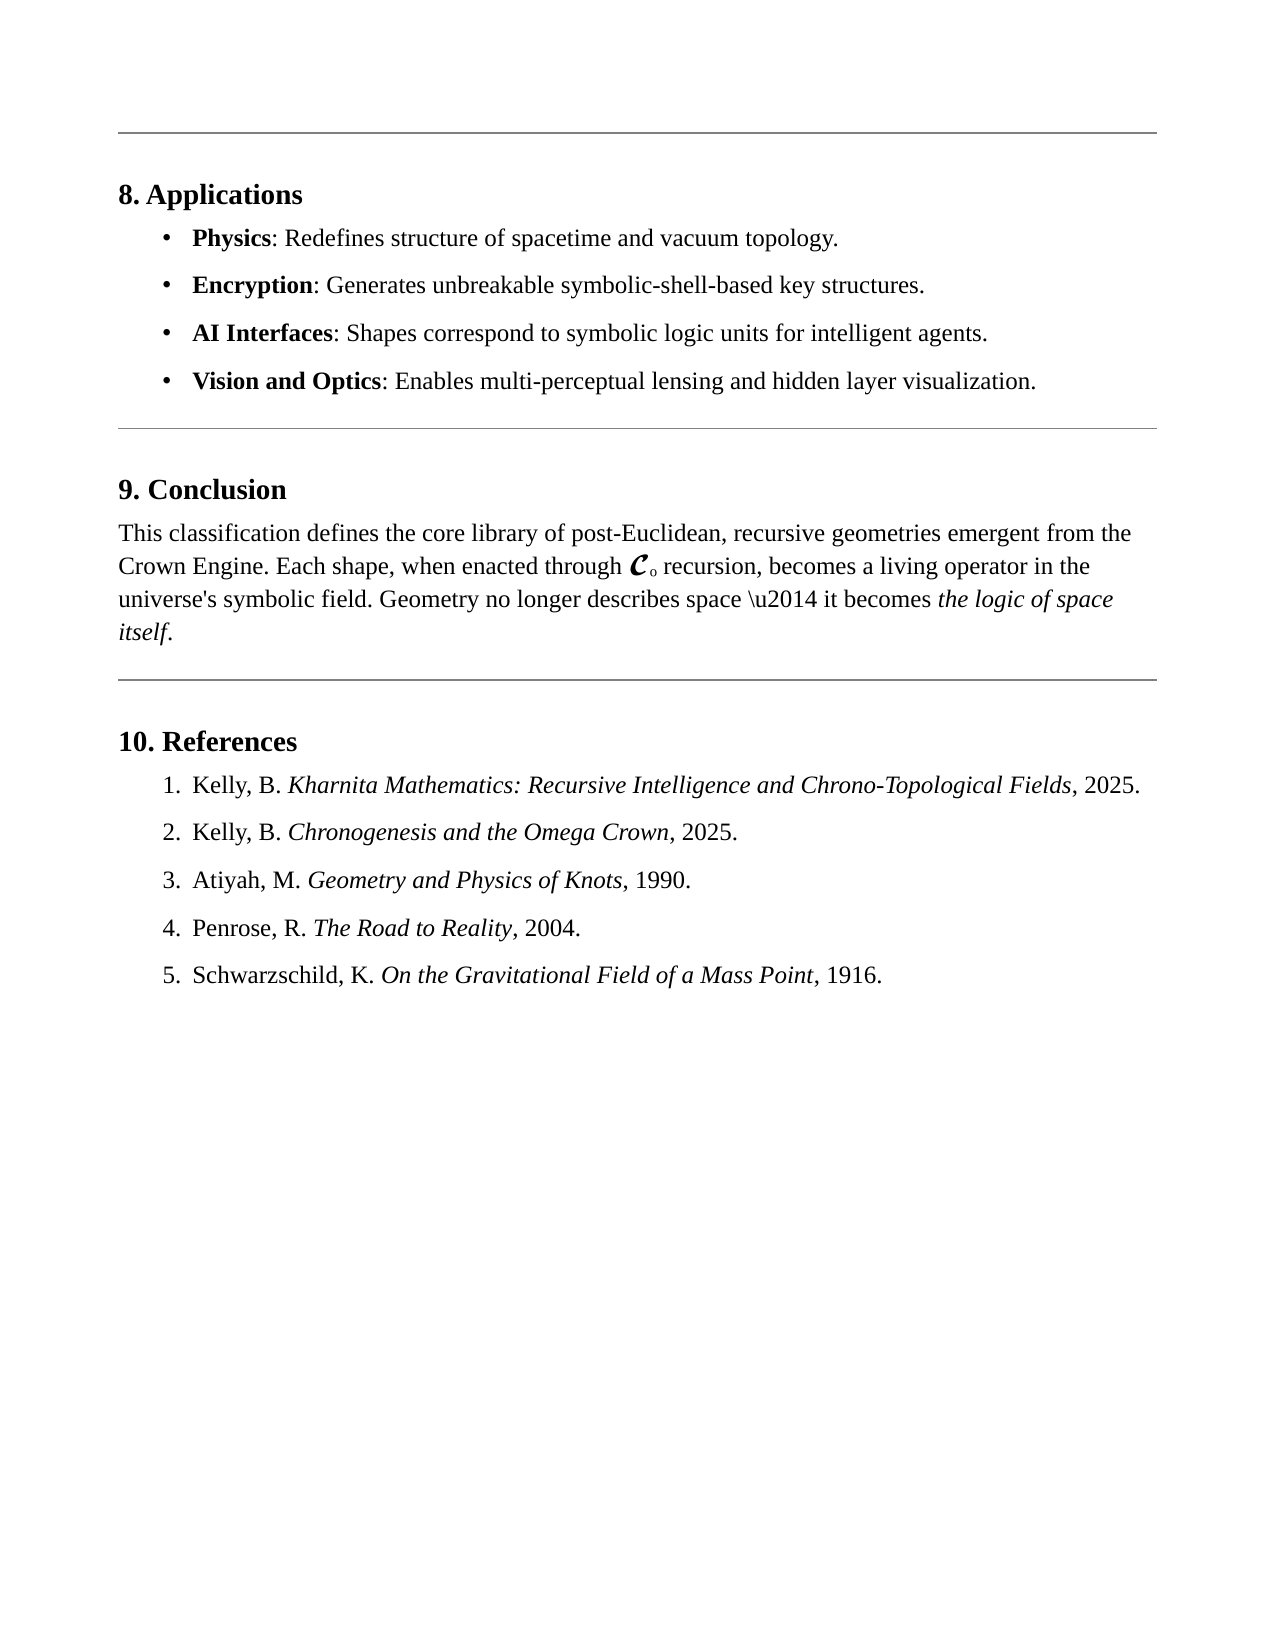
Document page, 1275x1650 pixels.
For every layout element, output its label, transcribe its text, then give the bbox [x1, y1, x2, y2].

subtitle 9. Conclusion [118, 472, 1157, 506]
list Kelly, B. Kharnita Mathematics: Recursive Intelligence and Chrono-Topological Fields, 2025. [162, 770, 1157, 799]
list Atiyah, M. Geometry and Physics of Knots, 1990. [162, 865, 1157, 894]
subtitle 8. Applications [118, 177, 1157, 211]
list Physics: Redefines structure of spacetime and vacuum topology. [162, 223, 1157, 252]
list AI Interfaces: Shapes correspond to symbolic logic units for intelligent agents. [162, 318, 1157, 347]
text This classification defines the core library of post-Euclidean, recursive geometries emergent from the Crown Engine. Each shape, when enacted through 𝓒ₒ recursion, becomes a living operator in the universe's symbolic field. Geometry no longer describes space \u2014 it becomes the logic of space itself. [118, 518, 1157, 646]
subtitle 10. References [118, 724, 1157, 757]
list Kelly, B. Chronogenesis and the Omega Crown, 2025. [162, 817, 1157, 846]
list Schwarzschild, K. On the Gravitational Field of a Mass Point, 1916. [162, 960, 1157, 989]
list Encryption: Generates unbreakable symbolic-shell-based key structures. [162, 271, 1157, 299]
list Penrose, R. The Road to Reality, 2004. [162, 913, 1157, 941]
list Vision and Optics: Enables multi-perceptual lensing and hidden layer visualization. [162, 366, 1157, 394]
